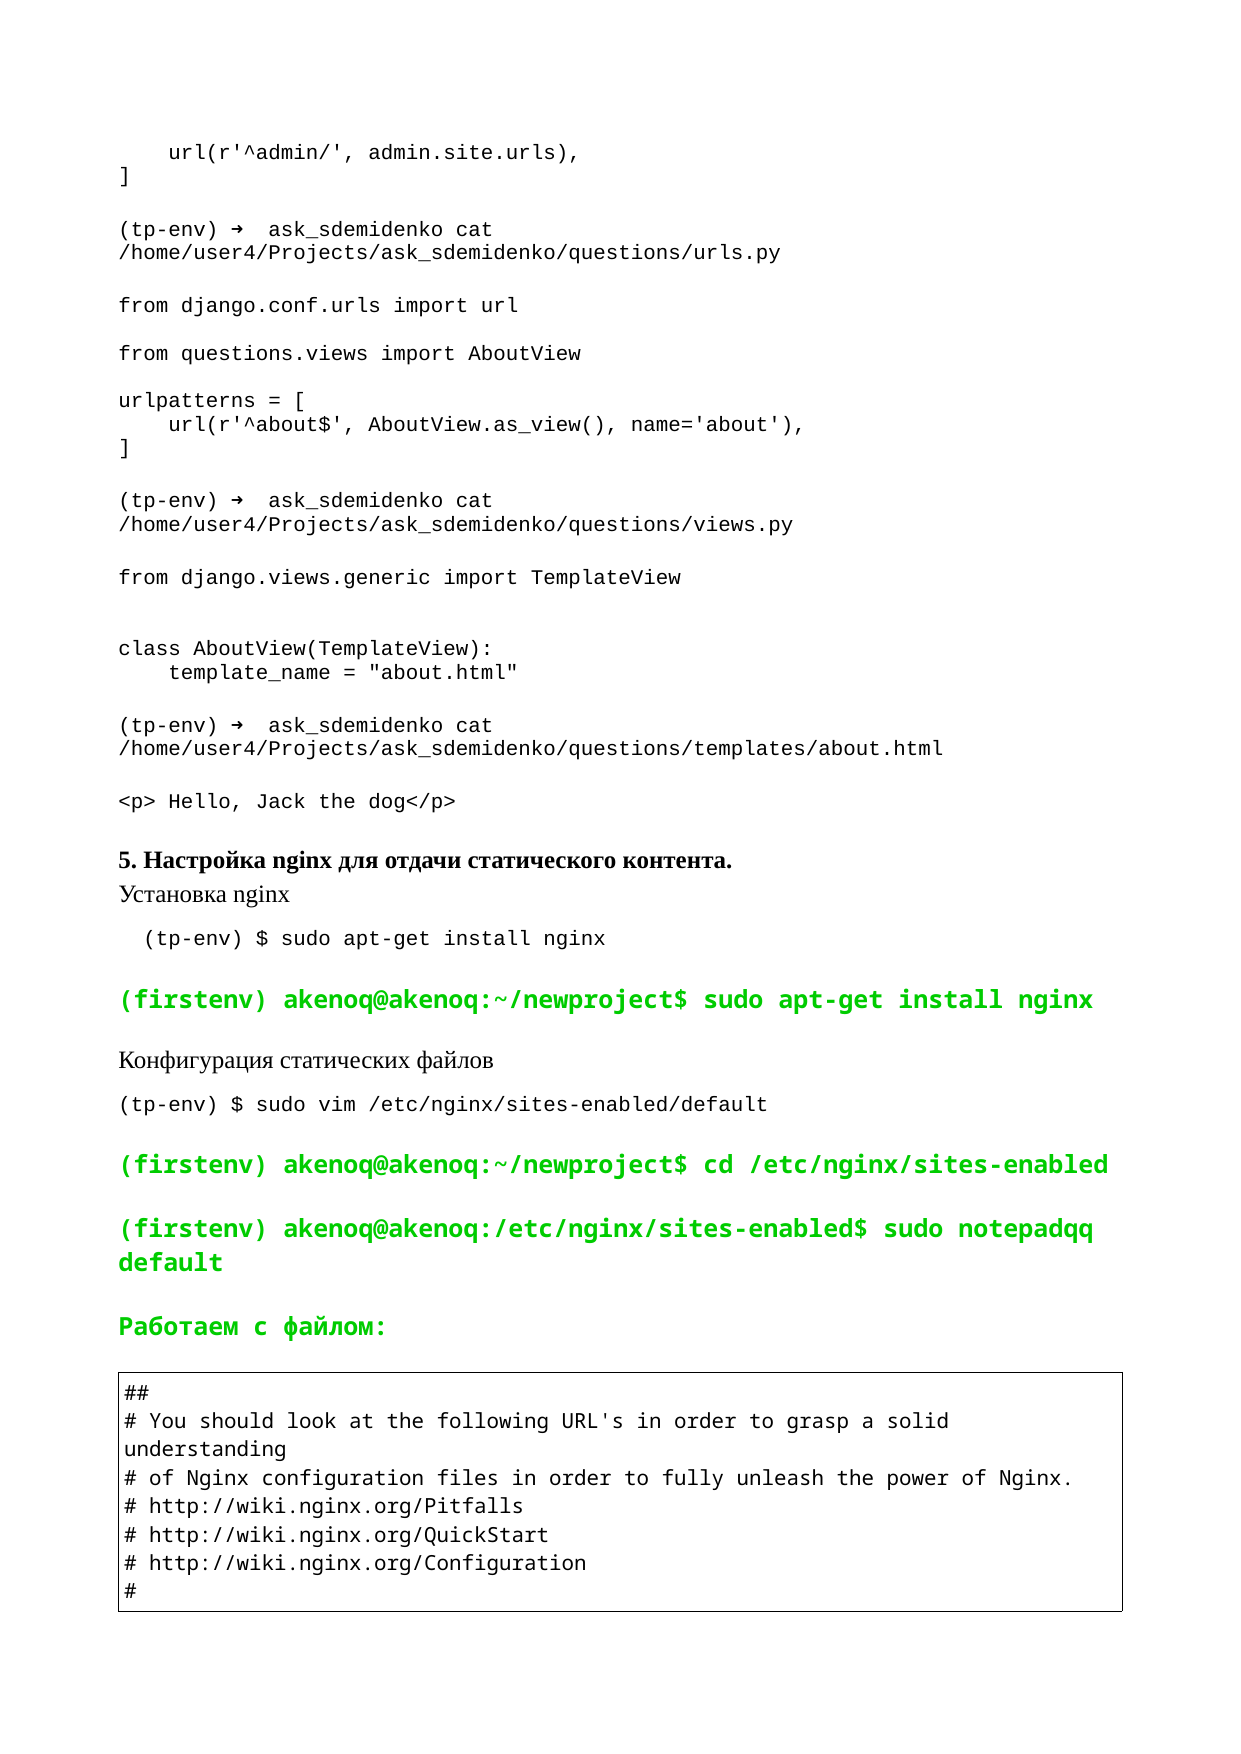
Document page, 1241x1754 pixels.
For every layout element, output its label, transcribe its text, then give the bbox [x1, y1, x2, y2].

text (tp-env) ➜ ask_sdemidenko cat /home/user4/Projects/ask_sdemidenko/questions/templates/about.html [118, 715, 1122, 762]
text (tp-env) ➜ ask_sdemidenko cat /home/user4/Projects/ask_sdemidenko/questions/urls.py [118, 218, 1122, 266]
text (tp-env) ➜ ask_sdemidenko cat /home/user4/Projects/ask_sdemidenko/questions/views.py [118, 490, 1122, 538]
text urlpatterns = [ [118, 390, 1122, 413]
text from django.conf.urls import url [118, 295, 1122, 319]
text url(r'^about$', AboutView.as_view(), name='about'), [118, 413, 1122, 437]
text <p> Hello, Jack the dog</p> [118, 792, 1122, 815]
text (firstenv) akenoq@akenoq:~/newproject$ sudo apt-get install nginx [118, 981, 1122, 1015]
text ] [118, 165, 1122, 189]
text ] [118, 437, 1122, 461]
text class AboutView(TemplateView): [118, 638, 1122, 662]
text 5. Настройка nginx для отдачи статического контента. Установка nginx [118, 845, 1122, 908]
text Конфигурация статических файлов [118, 1045, 1122, 1074]
text from questions.views import AboutView [118, 343, 1122, 366]
text Работаем с файлом: [118, 1308, 1122, 1342]
text url(r'^admin/', admin.site.urls), [118, 142, 1122, 165]
text (tp-env) $ sudo apt-get install nginx [118, 928, 1122, 952]
text from django.views.generic import TemplateView [118, 567, 1122, 591]
table_header ## # You should look at the following URL's in order to grasp a solid understanding # of Nginx configuration files in order to fully unleash the power of Nginx. # http://wiki.nginx.org/Pitfalls # http://wiki.nginx.org/QuickStart # http://wiki.nginx.org/Configuration # [119, 1373, 1122, 1611]
text (firstenv) akenoq@akenoq:~/newproject$ cd /etc/nginx/sites-enabled [118, 1147, 1122, 1181]
text template_name = "about.html" [118, 662, 1122, 685]
text (tp-env) $ sudo vim /etc/nginx/sites-enabled/default [118, 1094, 1122, 1118]
text (firstenv) akenoq@akenoq:/etc/nginx/sites-enabled$ sudo notepadqq default [118, 1211, 1122, 1279]
